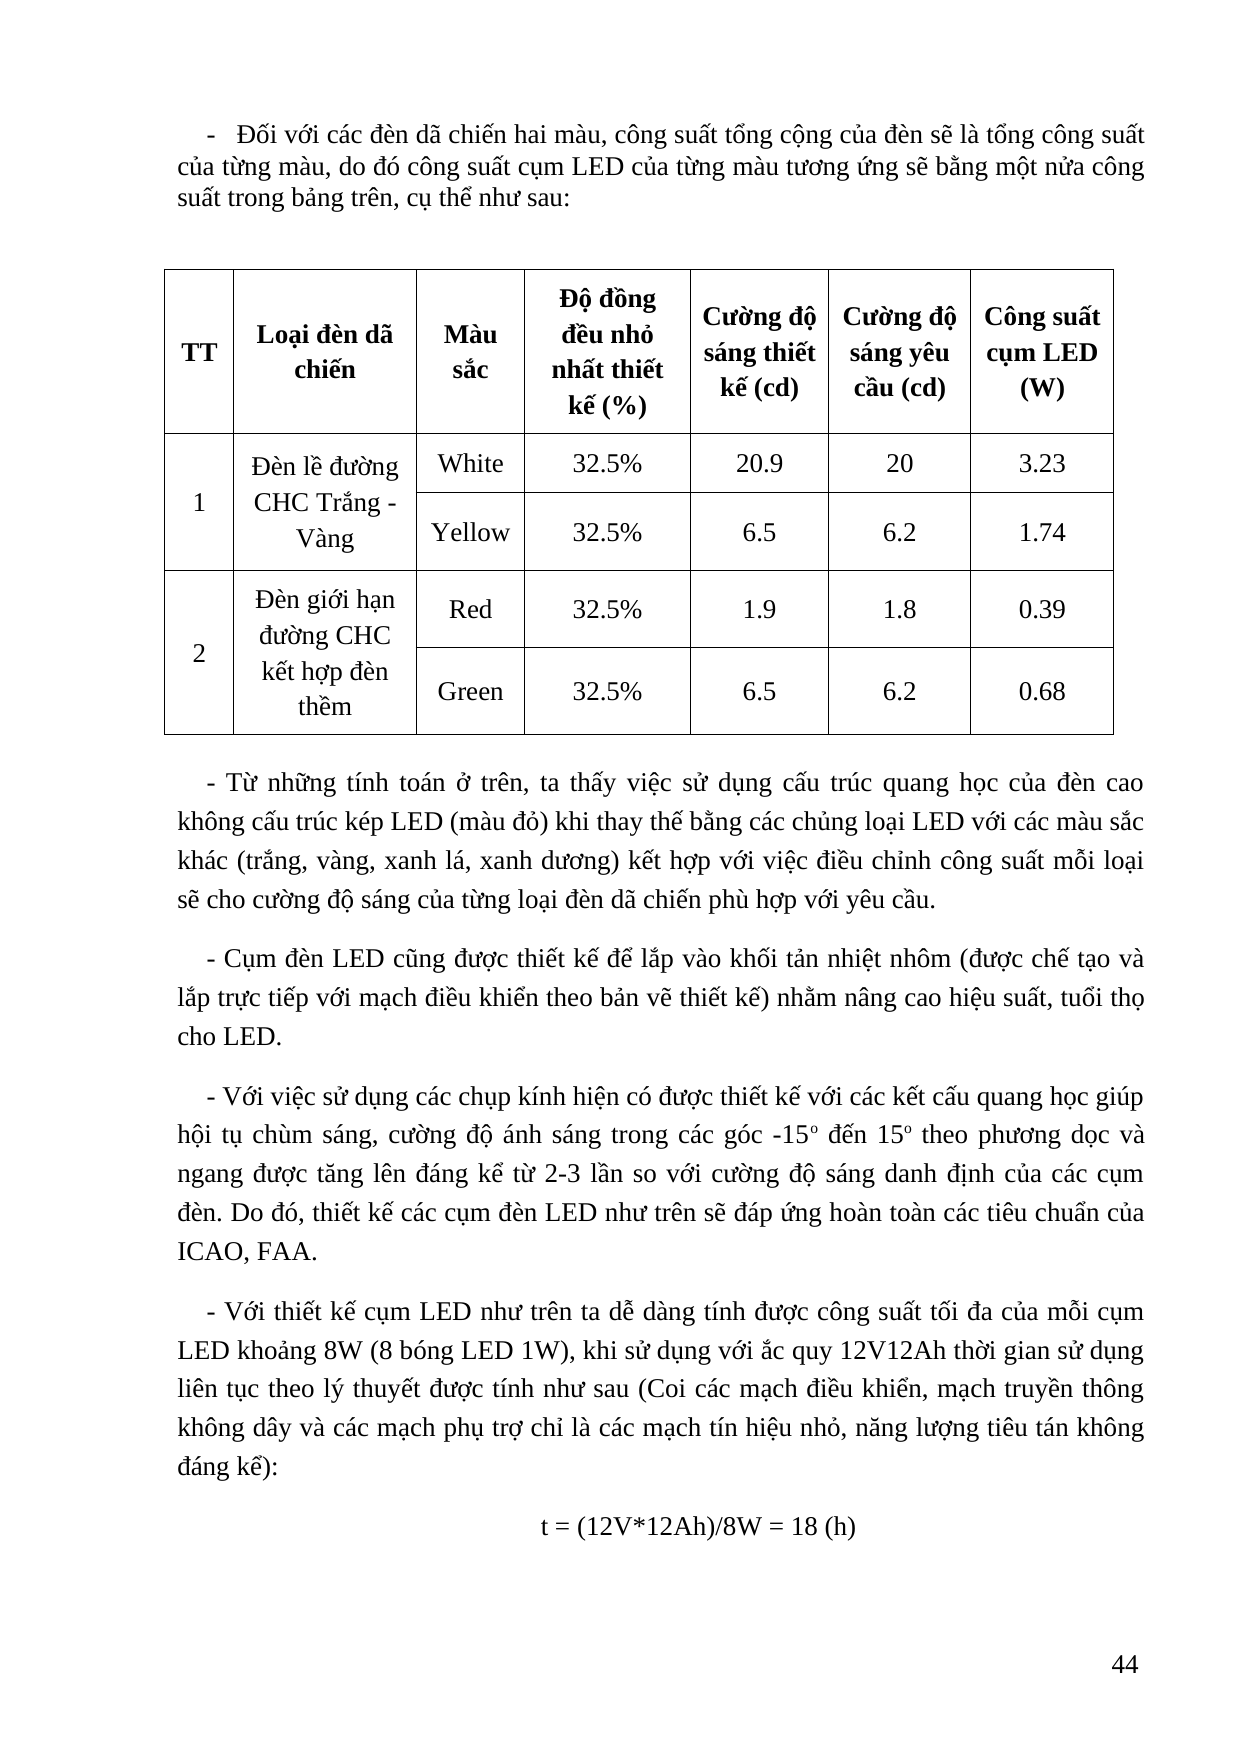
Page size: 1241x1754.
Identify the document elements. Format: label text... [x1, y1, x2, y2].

table_cell 32.5% [525, 434, 690, 492]
table_header Loại đèn dã chiến [234, 270, 416, 433]
table_cell Đèn lề đường CHC Trắng - Vàng [234, 434, 416, 569]
table_cell 0.68 [971, 648, 1113, 734]
table_cell Red [417, 571, 524, 647]
table_cell 0.39 [971, 571, 1113, 647]
list Đối với các đèn dã chiến hai màu, công suất tổng cộng của đèn sẽ là tổng công suất của từng màu, do đó công suất cụm LED của từng màu tương ứng sẽ bằng một nửa công suất trong bảng trên, cụ thể như sau: [177, 118, 1146, 212]
table_cell 6.5 [691, 648, 828, 734]
table_cell 20.9 [691, 434, 828, 492]
table_cell 20 [829, 434, 970, 492]
table_cell White [417, 434, 524, 492]
table_cell 1.9 [691, 571, 828, 647]
table_cell 2 [165, 571, 233, 734]
table_cell 3.23 [971, 434, 1113, 492]
table_cell 6.2 [829, 493, 970, 569]
table_cell 32.5% [525, 571, 690, 647]
table_cell 1 [165, 434, 233, 569]
text t = (12V*12Ah)/8W = 18 (h) [207, 1510, 1146, 1541]
table_header Độ đồng đều nhỏ nhất thiết kế (%) [525, 270, 690, 433]
text - Cụm đèn LED cũng được thiết kế để lắp vào khối tản nhiệt nhôm (được chế tạo và lắp trực tiếp với mạch điều khiển theo bản vẽ thiết kế) nhằm nâng cao hiệu suất, tuổi thọ cho LED. [177, 942, 1146, 1051]
table_header Màu sắc [417, 270, 524, 433]
table_header TT [165, 270, 233, 433]
table_cell 6.5 [691, 493, 828, 569]
table_cell Green [417, 648, 524, 734]
table_cell Đèn giới hạn đường CHC kết hợp đèn thềm [234, 571, 416, 734]
table_header Cường độ sáng yêu cầu (cd) [829, 270, 970, 433]
text - Với thiết kế cụm LED như trên ta dễ dàng tính được công suất tối đa của mỗi cụm LED khoảng 8W (8 bóng LED 1W), khi sử dụng với ắc quy 12V12Ah thời gian sử dụng liên tục theo lý thuyết được tính như sau (Coi các mạch điều khiển, mạch truyền thông không dây và các mạch phụ trợ chỉ là các mạch tín hiệu nhỏ, năng lượng tiêu tán không đáng kể): [177, 1295, 1146, 1481]
table_cell 32.5% [525, 648, 690, 734]
text - Với việc sử dụng các chụp kính hiện có được thiết kế với các kết cấu quang học giúp hội tụ chùm sáng, cường độ ánh sáng trong các góc -15o đến 15o theo phương dọc và ngang được tăng lên đáng kể từ 2-3 lần so với cường độ sáng danh định của các cụm đèn. Do đó, thiết kế các cụm đèn LED như trên sẽ đáp ứng hoàn toàn các tiêu chuẩn của ICAO, FAA. [177, 1080, 1146, 1266]
table_header Công suất cụm LED (W) [971, 270, 1113, 433]
table_cell 1.8 [829, 571, 970, 647]
table_cell 32.5% [525, 493, 690, 569]
table_header Cường độ sáng thiết kế (cd) [691, 270, 828, 433]
text - Từ những tính toán ở trên, ta thấy việc sử dụng cấu trúc quang học của đèn cao không cấu trúc kép LED (màu đỏ) khi thay thế bằng các chủng loại LED với các màu sắc khác (trắng, vàng, xanh lá, xanh dương) kết hợp với việc điều chỉnh công suất mỗi loại sẽ cho cường độ sáng của từng loại đèn dã chiến phù hợp với yêu cầu. [177, 766, 1146, 914]
table_cell 6.2 [829, 648, 970, 734]
table_cell Yellow [417, 493, 524, 569]
table_cell 1.74 [971, 493, 1113, 569]
